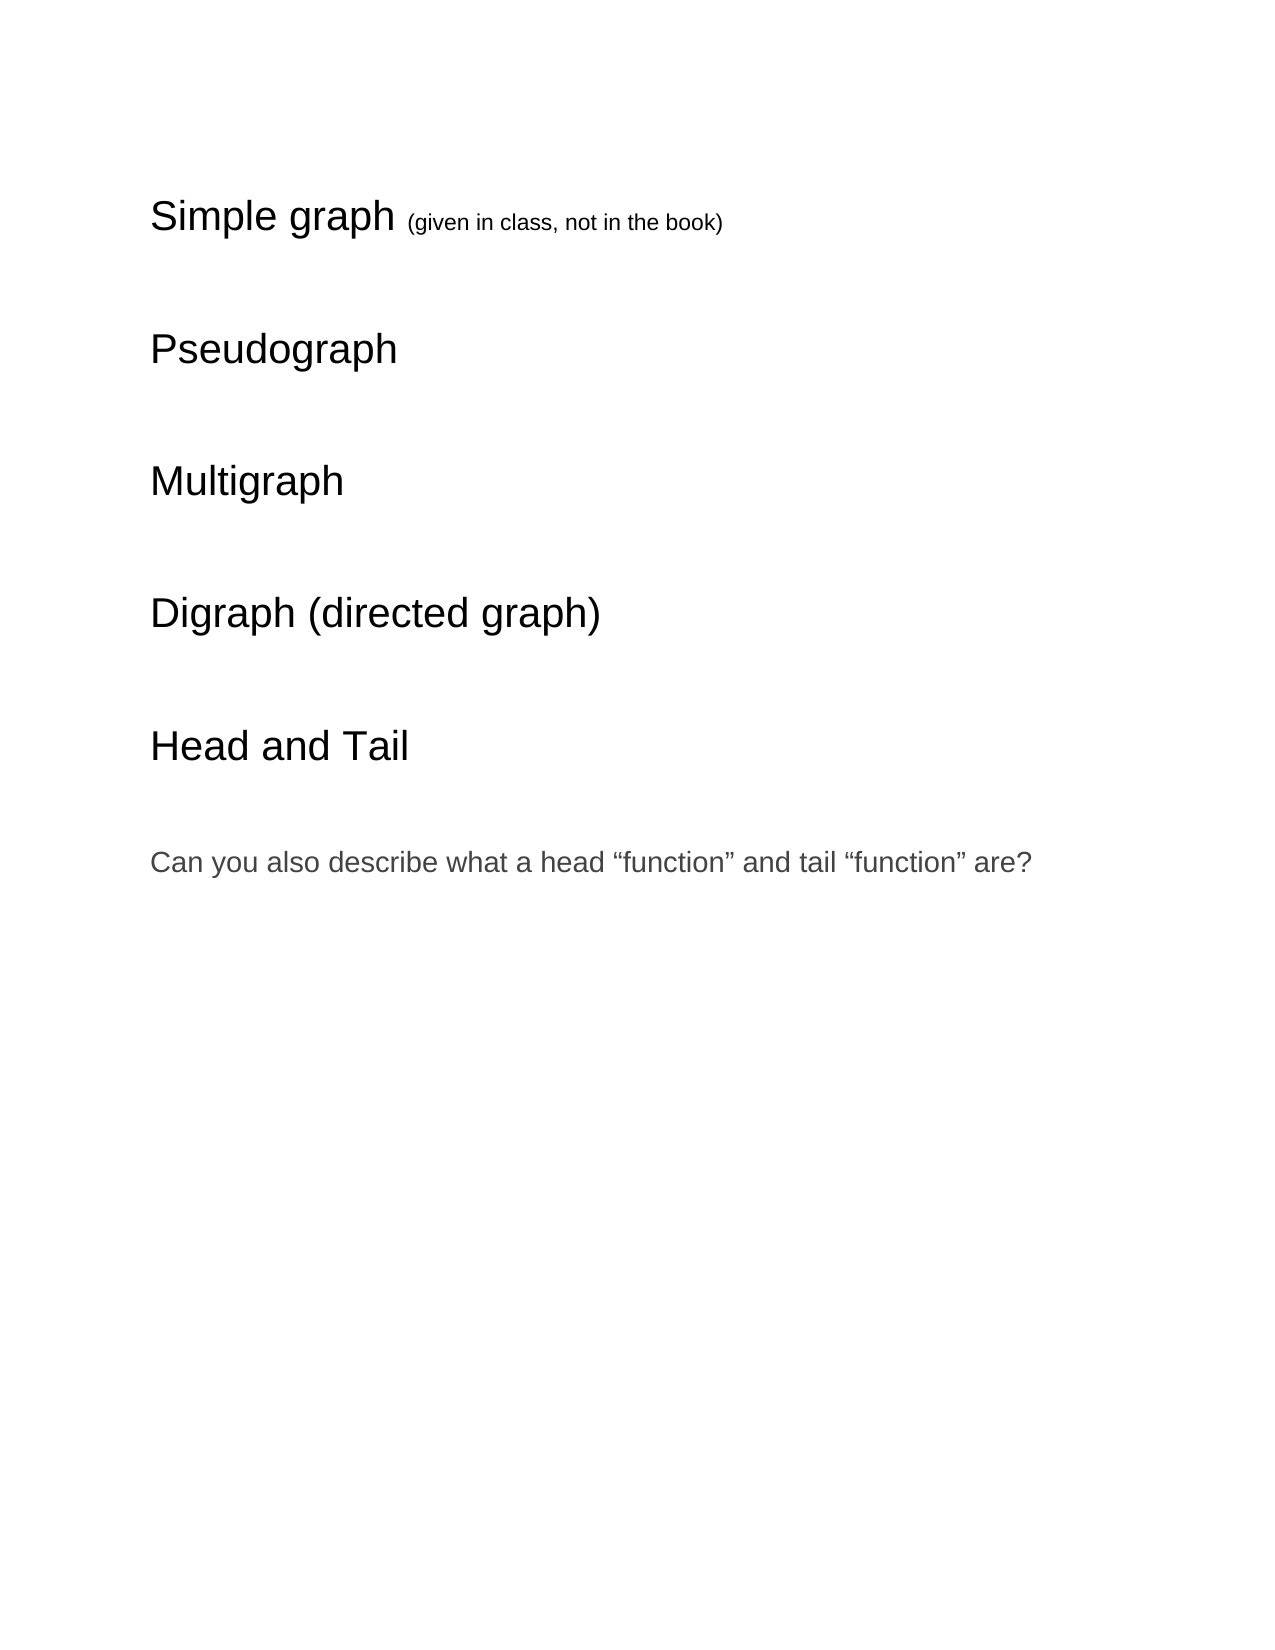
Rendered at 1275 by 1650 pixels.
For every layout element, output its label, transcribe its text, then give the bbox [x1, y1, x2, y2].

subtitle Simple graph (given in class, not in the book) [150, 192, 1125, 239]
subtitle Head and Tail [150, 721, 1125, 769]
subtitle Multigraph [150, 456, 1125, 504]
subtitle Digraph (directed graph) [150, 588, 1125, 636]
subtitle Pseudograph [150, 324, 1125, 372]
subtitle Can you also describe what a head “function” and tail “function” are? [150, 845, 1125, 878]
